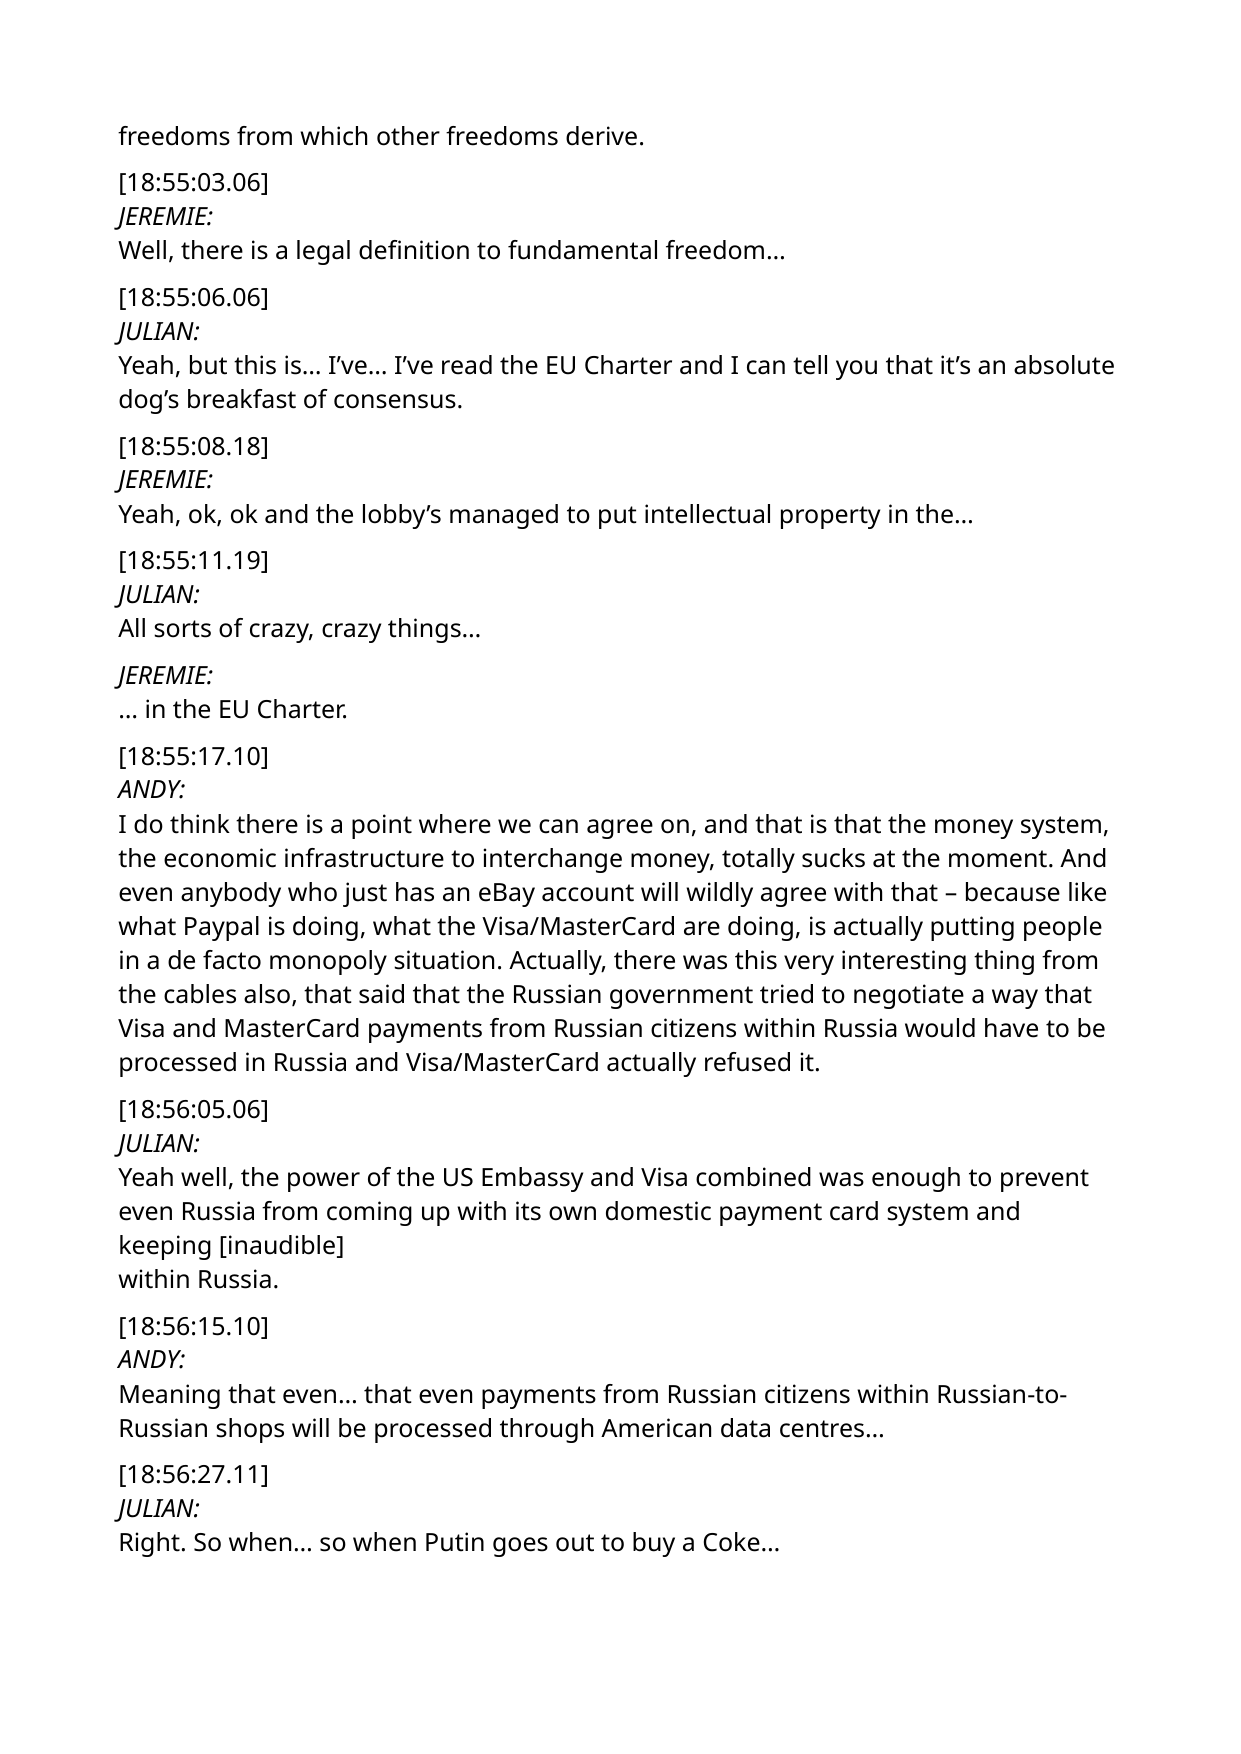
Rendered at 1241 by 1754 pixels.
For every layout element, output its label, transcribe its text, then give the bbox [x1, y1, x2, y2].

text [18:56:05.06] JULIAN: Yeah well, the power of the US Embassy and Visa combined was enough to prevent even Russia from coming up with its own domestic payment card system and keeping [inaudible] within Russia. [118, 1091, 1122, 1296]
text [18:55:17.10] ANDY: I do think there is a point where we can agree on, and that is that the money system, the economic infrastructure to interchange money, totally sucks at the moment. And even anybody who just has an eBay account will wildly agree with that – because like what Paypal is doing, what the Visa/MasterCard are doing, is actually putting people in a de facto monopoly situation. Actually, there was this very interesting thing from the cables also, that said that the Russian government tried to negotiate a way that Visa and MasterCard payments from Russian citizens within Russia would have to be processed in Russia and Visa/MasterCard actually refused it. [118, 738, 1122, 1079]
text JEREMIE: … in the EU Charter. [118, 657, 1122, 726]
text [18:55:11.19] JULIAN: All sorts of crazy, crazy things… [118, 543, 1122, 645]
text [18:55:03.06] JEREMIE: Well, there is a legal definition to fundamental freedom… [118, 165, 1122, 267]
text [18:56:15.10] ANDY: Meaning that even… that even payments from Russian citizens within Russian-to-Russian shops will be processed through American data centres… [118, 1308, 1122, 1444]
text [18:55:08.18] JEREMIE: Yeah, ok, ok and the lobby’s managed to put intellectual property in the… [118, 428, 1122, 530]
text freedoms from which other freedoms derive. [118, 118, 1122, 152]
text [18:56:27.11] JULIAN: Right. So when… so when Putin goes out to buy a Coke… [118, 1457, 1122, 1559]
text [18:55:06.06] JULIAN: Yeah, but this is… I’ve… I’ve read the EU Charter and I can tell you that it’s an absolute dog’s breakfast of consensus. [118, 279, 1122, 416]
